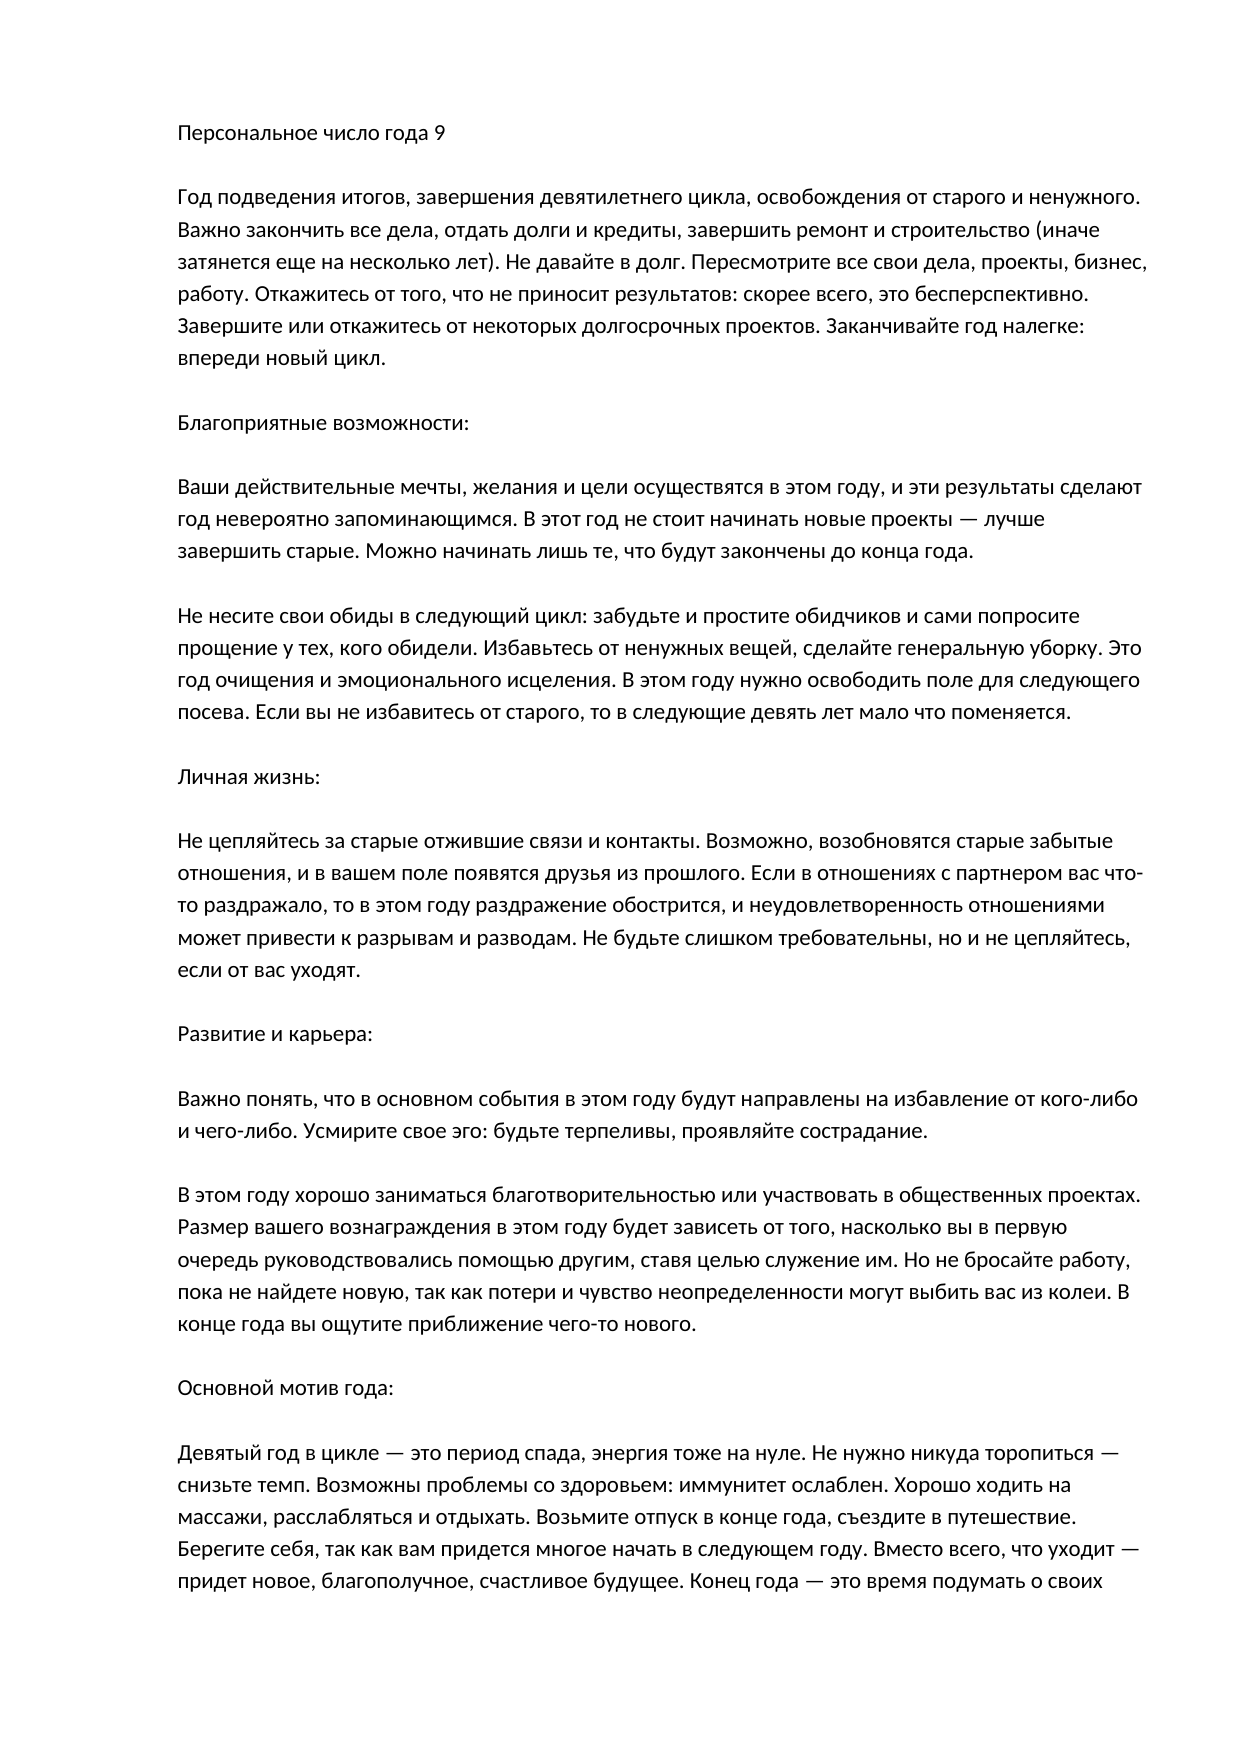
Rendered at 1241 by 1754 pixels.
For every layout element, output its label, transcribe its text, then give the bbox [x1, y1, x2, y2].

text Персональное число года 9 Год подведения итогов, завершения девятилетнего цикла, освобождения от старого и ненужного. Важно закончить все дела, отдать долги и кредиты, завершить ремонт и строительство (иначе затянется еще на несколько лет). Не давайте в долг. Пересмотрите все свои дела, проекты, бизнес, работу. Откажитесь от того, что не приносит результатов: скорее всего, это бесперспективно. Завершите или откажитесь от некоторых долгосрочных проектов. Заканчивайте год налегке: впереди новый цикл. Благоприятные возможности: Ваши действительные мечты, желания и цели осуществятся в этом году, и эти результаты сделают год невероятно запоминающимся. В этот год не стоит начинать новые проекты — лучше завершить старые. Можно начинать лишь те, что будут закончены до конца года. Не несите свои обиды в следующий цикл: забудьте и простите обидчиков и сами попросите прощение у тех, кого обидели. Избавьтесь от ненужных вещей, сделайте генеральную уборку. Это год очищения и эмоционального исцеления. В этом году нужно освободить поле для следующего посева. Если вы не избавитесь от старого, то в следующие девять лет мало что поменяется. Личная жизнь: Не цепляйтесь за старые отжившие связи и контакты. Возможно, возобновятся старые забытые отношения, и в вашем поле появятся друзья из прошлого. Если в отношениях с партнером вас что-то раздражало, то в этом году раздражение обострится, и неудовлетворенность отношениями может привести к разрывам и разводам. Не будьте слишком требовательны, но и не цепляйтесь, если от вас уходят. Развитие и карьера: Важно понять, что в основном события в этом году будут направлены на избавление от кого-либо и чего-либо. Усмирите свое эго: будьте терпеливы, проявляйте сострадание. В этом году хорошо заниматься благотворительностью или участвовать в общественных проектах. Размер вашего вознаграждения в этом году будет зависеть от того, насколько вы в первую очередь руководствовались помощью другим, ставя целью служение им. Но не бросайте работу, пока не найдете новую, так как потери и чувство неопределенности могут выбить вас из колеи. В конце года вы ощутите приближение чего-то нового. Основной мотив года: Девятый год в цикле — это период спада, энергия тоже на нуле. Не нужно никуда торопиться — снизьте темп. Возможны проблемы со здоровьем: иммунитет ослаблен. Хорошо ходить на массажи, расслабляться и отдыхать. Возьмите отпуск в конце года, съездите в путешествие. Берегите себя, так как вам придется многое начать в следующем году. Вместо всего, что уходит — придет новое, благополучное, счастливое будущее. Конец года — это время подумать о своих [177, 118, 1152, 1594]
